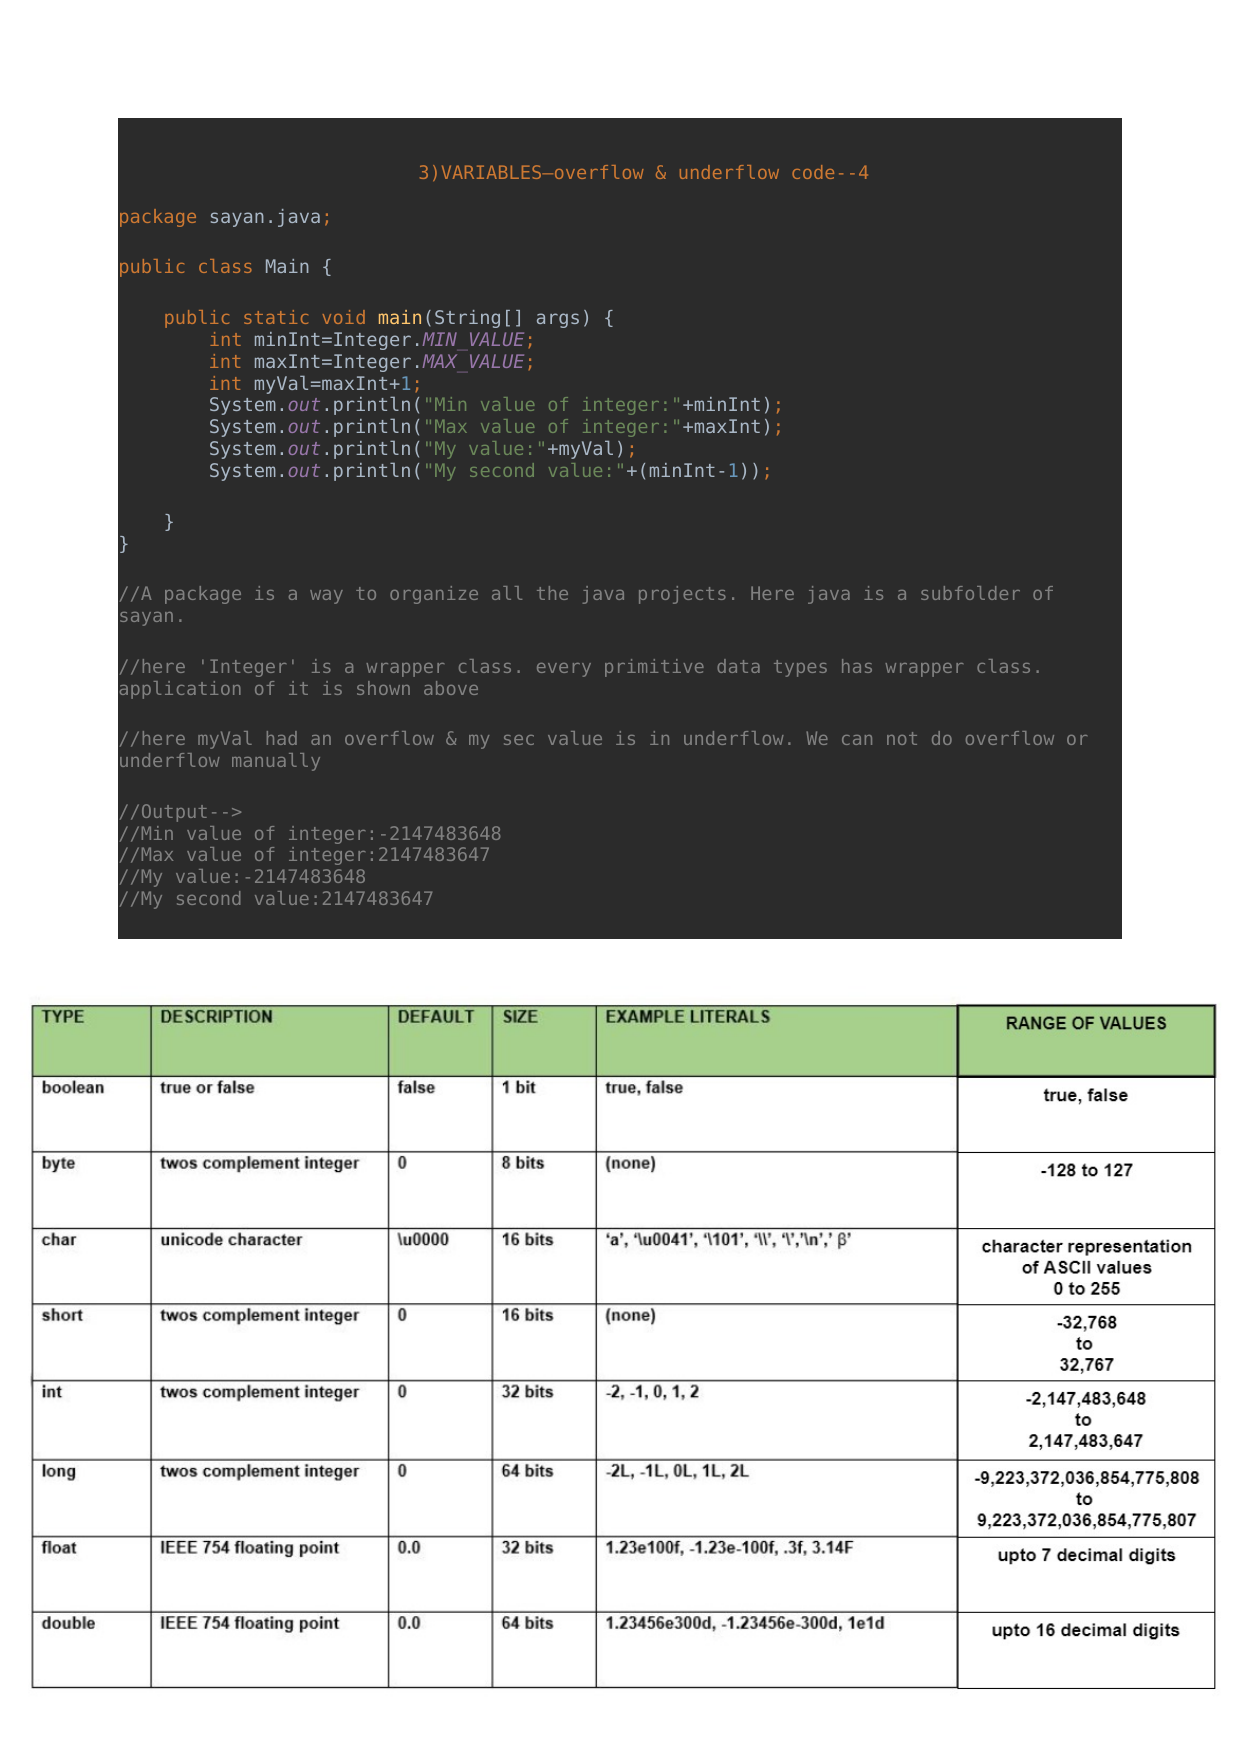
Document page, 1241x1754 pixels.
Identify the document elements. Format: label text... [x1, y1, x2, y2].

text package sayan.java; public class Main { public static void main(String[] args) { int minInt=Integer.MIN_VALUE; int maxInt=Integer.MAX_VALUE; int myVal=maxInt+1; System.out.println("Min value of integer:"+minInt); System.out.println("Max value of integer:"+maxInt); System.out.println("My value:"+myVal); System.out.println("My second value:"+(minInt-1)); } } //A package is a way to organize all the java projects. Here java is a subfolder of sayan. //here 'Integer' is a wrapper class. every primitive data types has wrapper class. application of it is shown above //here myVal had an overflow & my sec value is in underflow. We can not do overflow or underflow manually //Output--> //Min value of integer:-2147483648 //Max value of integer:2147483647 //My value:-2147483648 //My second value:2147483647 [118, 206, 1122, 939]
picture [20, 986, 1227, 1707]
text 3)VARIABLES—overflow & underflow code--4 [118, 162, 1122, 184]
